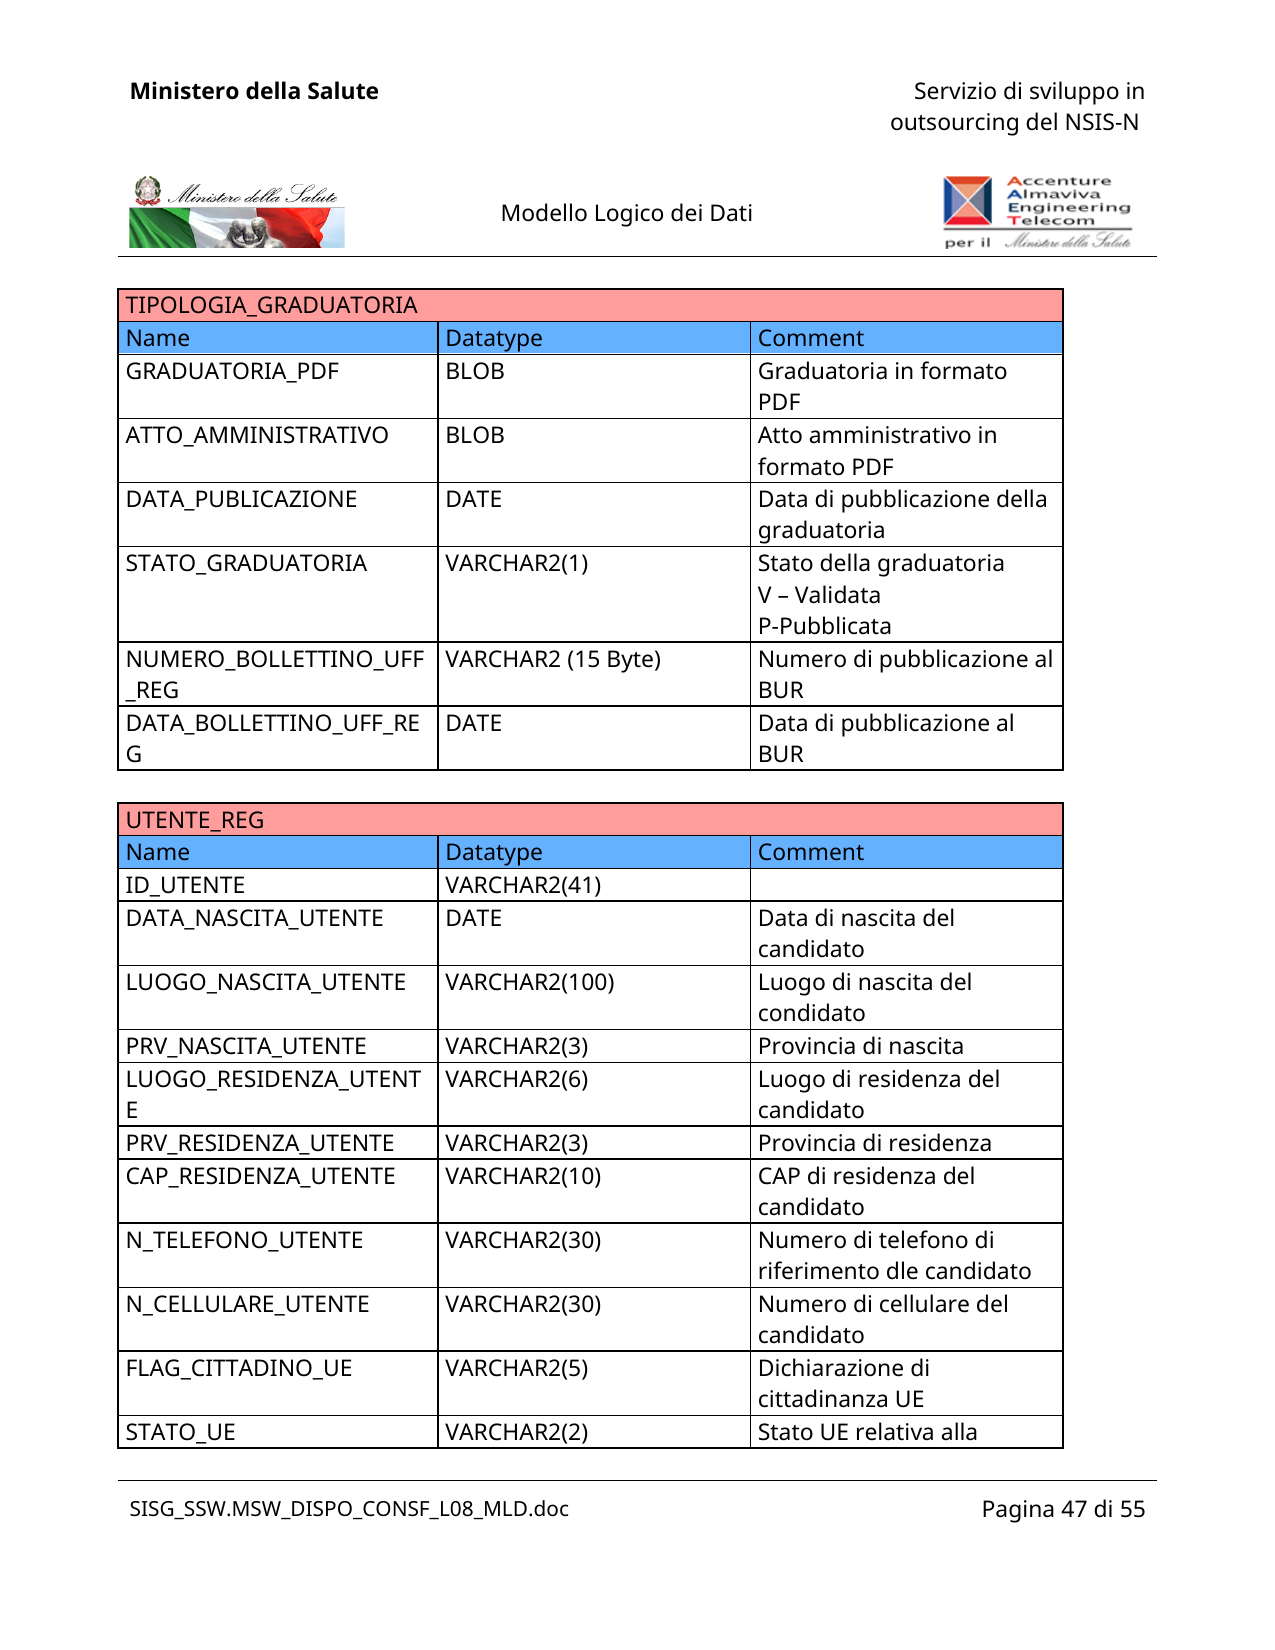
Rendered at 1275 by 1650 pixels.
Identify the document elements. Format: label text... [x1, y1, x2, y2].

table_cell FLAG_CITTADINO_UE [119, 1352, 437, 1414]
table_cell Stato della graduatoria V – Validata P-Pubblicata [751, 547, 1062, 641]
table_cell Luogo di residenza del candidato [751, 1063, 1062, 1125]
table_cell Data di nascita del candidato [751, 902, 1062, 964]
table_cell Name [119, 836, 437, 868]
table_cell [751, 869, 1062, 900]
table_cell N_CELLULARE_UTENTE [119, 1288, 437, 1350]
table_cell DATA_NASCITA_UTENTE [119, 902, 437, 964]
table_header UTENTE_REG [119, 804, 1062, 835]
table_cell BLOB [439, 419, 750, 482]
table_cell Data di pubblicazione della graduatoria [751, 483, 1062, 546]
table_cell Data di pubblicazione al BUR [751, 707, 1062, 769]
table_cell VARCHAR2(30) [439, 1288, 750, 1350]
table_cell CAP di residenza del candidato [751, 1160, 1062, 1222]
table_cell Provincia di residenza [751, 1127, 1062, 1158]
table_cell Atto amministrativo in formato PDF [751, 419, 1062, 482]
table_cell NUMERO_BOLLETTINO_UFF_REG [119, 643, 437, 705]
table_cell DATE [439, 707, 750, 769]
table_cell Provincia di nascita [751, 1030, 1062, 1061]
table_cell Luogo di nascita del condidato [751, 966, 1062, 1028]
table_cell VARCHAR2(1) [439, 547, 750, 641]
table_cell Datatype [439, 836, 750, 868]
table_cell Stato UE relativa alla [751, 1416, 1062, 1447]
table_cell VARCHAR2(41) [439, 869, 750, 900]
table_cell LUOGO_NASCITA_UTENTE [119, 966, 437, 1028]
table_cell N_TELEFONO_UTENTE [119, 1224, 437, 1286]
table_cell Graduatoria in formato PDF [751, 355, 1062, 418]
table_cell LUOGO_RESIDENZA_UTENTE [119, 1063, 437, 1125]
table_header TIPOLOGIA_GRADUATORIA [119, 290, 1062, 321]
table_cell Name [119, 322, 437, 353]
table_cell VARCHAR2(3) [439, 1030, 750, 1061]
table_cell Datatype [439, 322, 750, 353]
table_cell DATA_PUBLICAZIONE [119, 483, 437, 546]
table_cell Numero di cellulare del candidato [751, 1288, 1062, 1350]
table_cell VARCHAR2(5) [439, 1352, 750, 1414]
table_cell Comment [751, 322, 1062, 353]
table_cell VARCHAR2 (15 Byte) [439, 643, 750, 705]
table_cell BLOB [439, 355, 750, 418]
table_cell Comment [751, 836, 1062, 868]
table_cell PRV_NASCITA_UTENTE [119, 1030, 437, 1061]
table_cell VARCHAR2(3) [439, 1127, 750, 1158]
table_cell DATE [439, 483, 750, 546]
table_cell PRV_RESIDENZA_UTENTE [119, 1127, 437, 1158]
table_cell DATE [439, 902, 750, 964]
table_cell STATO_GRADUATORIA [119, 547, 437, 641]
table_cell VARCHAR2(2) [439, 1416, 750, 1447]
table_cell STATO_UE [119, 1416, 437, 1447]
table_cell Numero di telefono di riferimento dle candidato [751, 1224, 1062, 1286]
table_cell CAP_RESIDENZA_UTENTE [119, 1160, 437, 1222]
table_cell GRADUATORIA_PDF [119, 355, 437, 418]
table_cell VARCHAR2(30) [439, 1224, 750, 1286]
table_cell VARCHAR2(10) [439, 1160, 750, 1222]
table_cell DATA_BOLLETTINO_UFF_REG [119, 707, 437, 769]
table_cell VARCHAR2(100) [439, 966, 750, 1028]
table_cell VARCHAR2(6) [439, 1063, 750, 1125]
table_cell ID_UTENTE [119, 869, 437, 900]
table_cell ATTO_AMMINISTRATIVO [119, 419, 437, 482]
table_cell Numero di pubblicazione al BUR [751, 643, 1062, 705]
table_cell Dichiarazione di cittadinanza UE [751, 1352, 1062, 1414]
